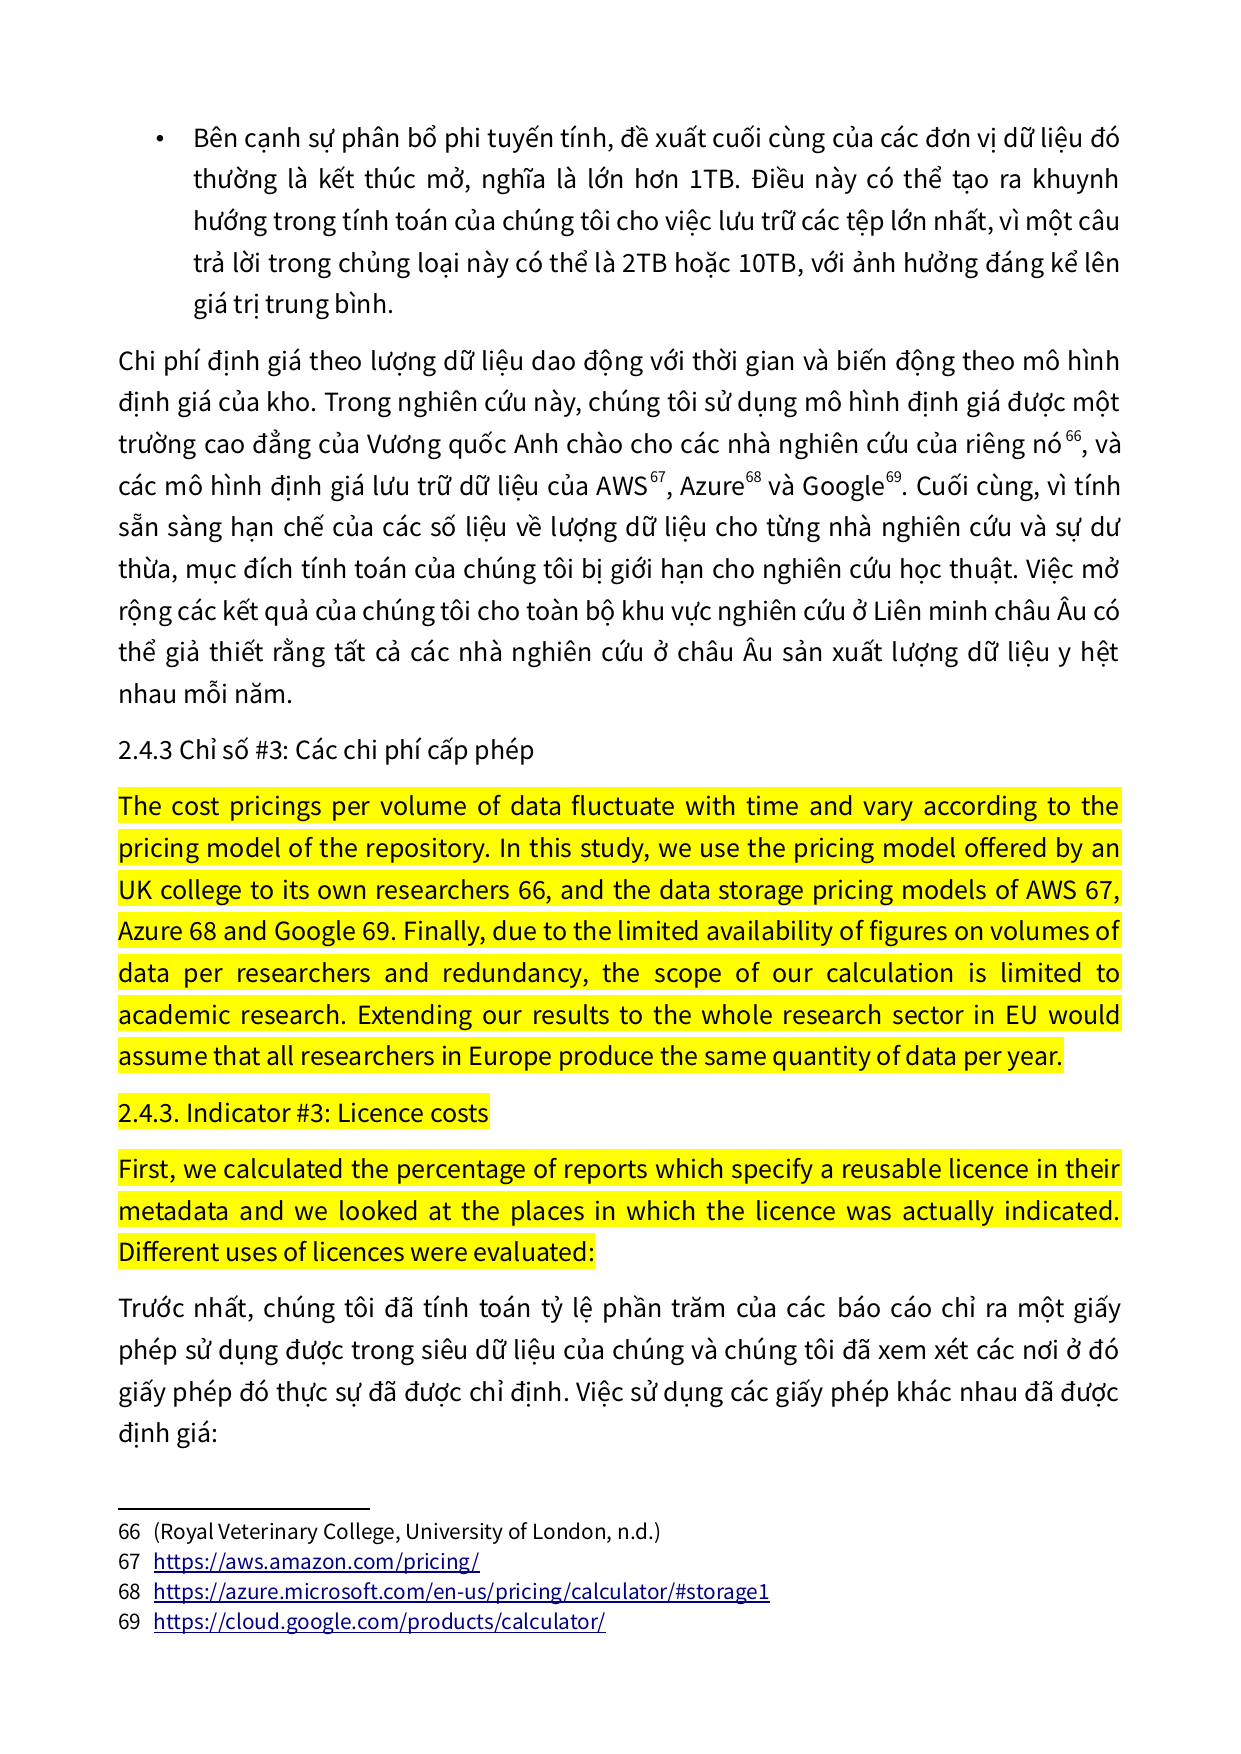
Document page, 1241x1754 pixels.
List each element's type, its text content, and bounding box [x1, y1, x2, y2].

text (Royal Veterinary College, University of London, n.d.) [118, 1515, 1122, 1545]
text https://cloud.google.com/products/calculator/ [118, 1606, 1122, 1636]
text https://aws.amazon.com/pricing/ [118, 1545, 1122, 1575]
text https://azure.microsoft.com/en-us/pricing/calculator/#storage1 [118, 1575, 1122, 1606]
text Chi phí định giá theo lượng dữ liệu dao động với thời gian và biến động theo mô hình định giá của kho. Trong nghiên cứu này, chúng tôi sử dụng mô hình định giá được một trường cao đẳng của Vương quốc Anh chào cho các nhà nghiên cứu của riêng nó, và các mô hình định giá lưu trữ dữ liệu của AWS, Azure và Google. Cuối cùng, vì tính sẵn sàng hạn chế của các số liệu về lượng dữ liệu cho từng nhà nghiên cứu và sự dư thừa, mục đích tính toán của chúng tôi bị giới hạn cho nghiên cứu học thuật. Việc mở rộng các kết quả của chúng tôi cho toàn bộ khu vực nghiên cứu ở Liên minh châu Âu có thể giả thiết rằng tất cả các nhà nghiên cứu ở châu Âu sản xuất lượng dữ liệu y hệt nhau mỗi năm. [118, 341, 1122, 711]
text Trước nhất, chúng tôi đã tính toán tỷ lệ phần trăm của các báo cáo chỉ ra một giấy phép sử dụng được trong siêu dữ liệu của chúng và chúng tôi đã xem xét các nơi ở đó giấy phép đó thực sự đã được chỉ định. Việc sử dụng các giấy phép khác nhau đã được định giá: [118, 1289, 1122, 1450]
list Bên cạnh sự phân bổ phi tuyến tính, đề xuất cuối cùng của các đơn vị dữ liệu đó thường là kết thúc mở, nghĩa là lớn hơn 1TB. Điều này có thể tạo ra khuynh hướng trong tính toán của chúng tôi cho việc lưu trữ các tệp lớn nhất, vì một câu trả lời trong chủng loại này có thể là 2TB hoặc 10TB, với ảnh hưởng đáng kể lên giá trị trung bình. [156, 118, 1122, 321]
text The cost pricings per volume of data fluctuate with time and vary according to the pricing model of the repository. In this study, we use the pricing model offered by an UK college to its own researchers 66, and the data storage pricing models of AWS 67, Azure 68 and Google 69. Finally, due to the limited availability of figures on volumes of data per researchers and redundancy, the scope of our calculation is limited to academic research. Extending our results to the whole research sector in EU would assume that all researchers in Europe produce the same quantity of data per year. [118, 787, 1122, 1073]
text First, we calculated the percentage of reports which specify a reusable licence in their metadata and we looked at the places in which the licence was actually indicated. Different uses of licences were evaluated: [118, 1149, 1122, 1269]
text 2.4.3 Chỉ số #3: Các chi phí cấp phép [118, 731, 1122, 767]
text 2.4.3. Indicator #3: Licence costs [118, 1093, 1122, 1129]
